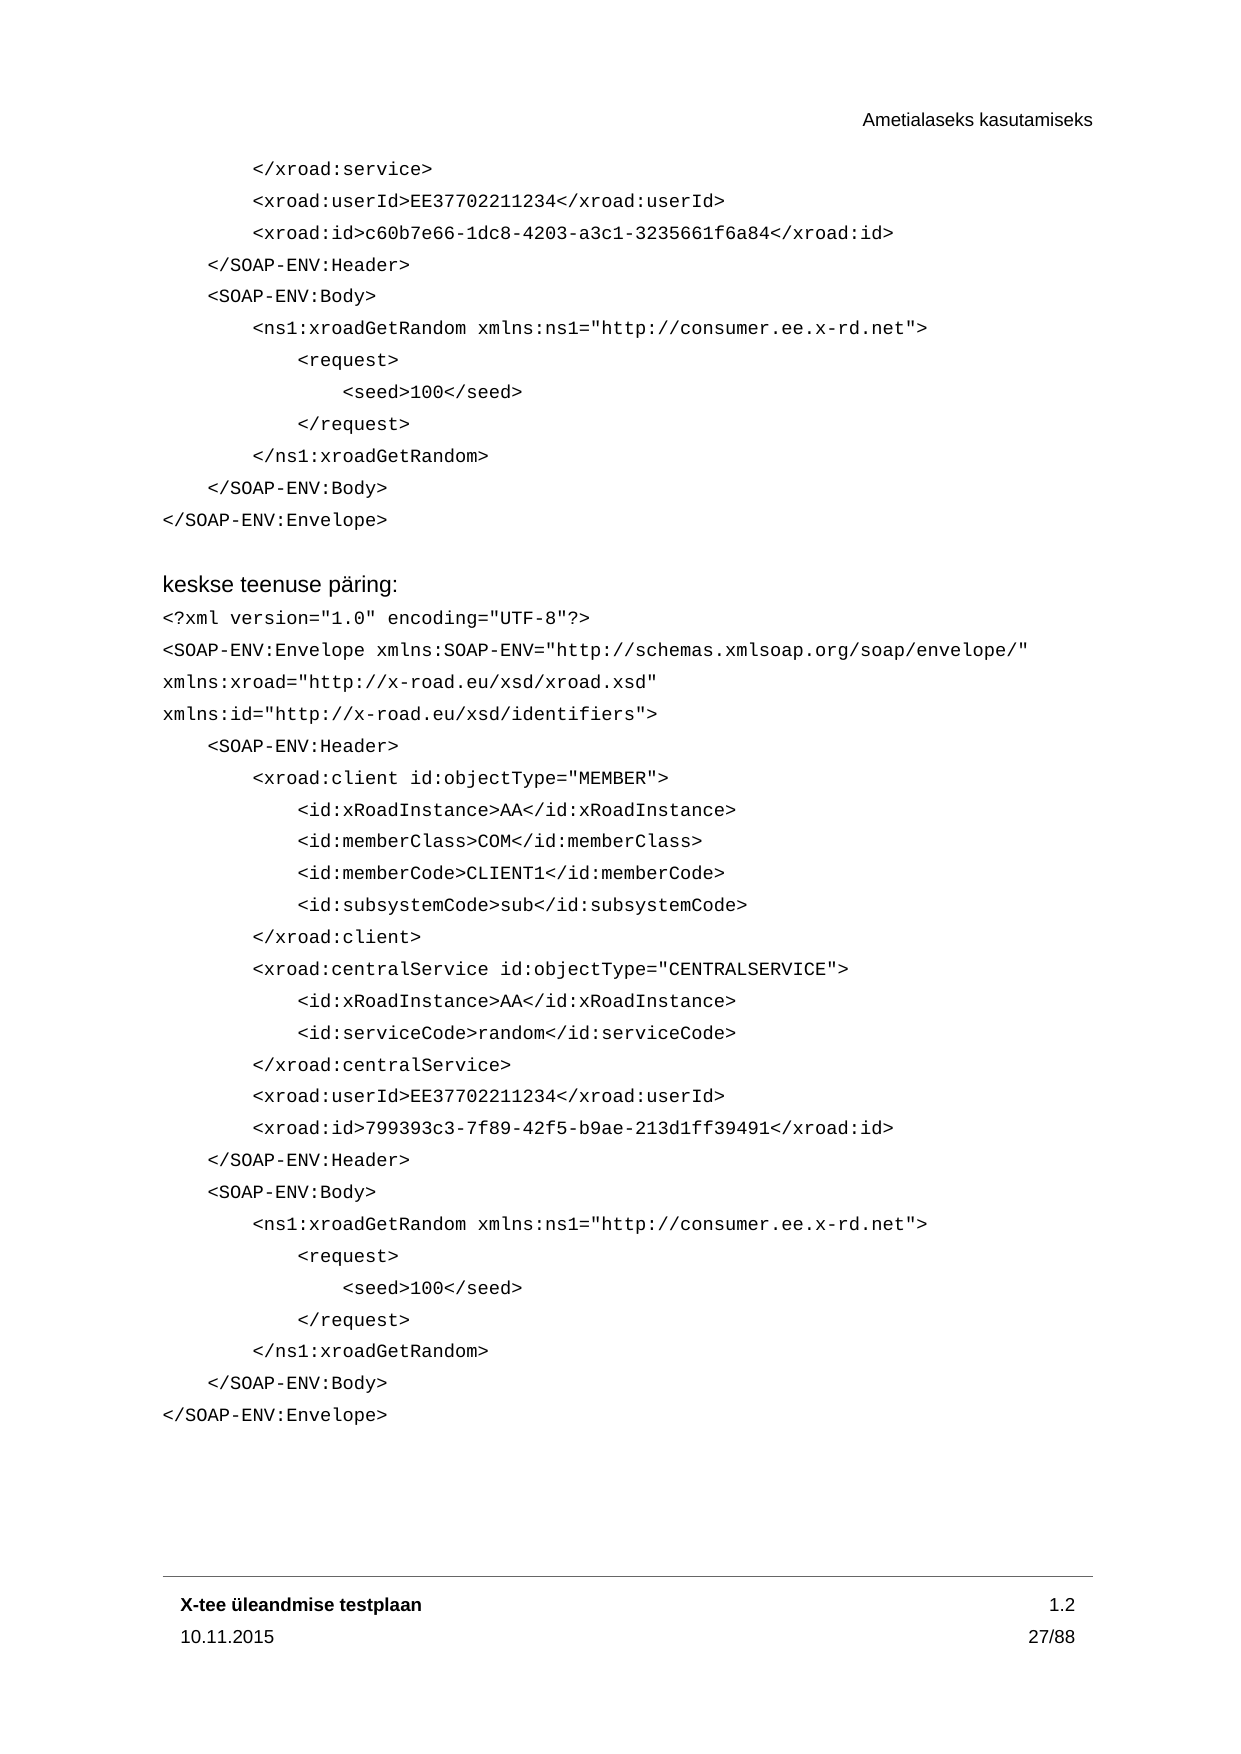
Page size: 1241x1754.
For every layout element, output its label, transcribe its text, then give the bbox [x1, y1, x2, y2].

text <request> [162, 1247, 1093, 1268]
text <id:xRoadInstance>AA</id:xRoadInstance> [162, 992, 1093, 1013]
text <id:memberClass>COM</id:memberClass> [162, 832, 1093, 853]
text </SOAP-ENV:Body> [162, 1374, 1093, 1395]
text <ns1:xroadGetRandom xmlns:ns1="http://consumer.ee.x-rd.net"> [162, 1215, 1093, 1236]
text </xroad:centralService> [162, 1055, 1093, 1077]
text <SOAP-ENV:Header> [162, 737, 1093, 758]
text </SOAP-ENV:Envelope> [162, 510, 1093, 532]
text <xroad:centralService id:objectType="CENTRALSERVICE"> [162, 960, 1093, 981]
text <seed>100</seed> [162, 1278, 1093, 1300]
text <request> [162, 351, 1093, 372]
text </ns1:xroadGetRandom> [162, 447, 1093, 468]
text <SOAP-ENV:Body> [162, 287, 1093, 308]
text <xroad:id>799393c3-7f89-42f5-b9ae-213d1ff39491</xroad:id> [162, 1119, 1093, 1140]
text </SOAP-ENV:Envelope> [162, 1406, 1093, 1427]
text </xroad:service> [162, 160, 1093, 181]
text <id:xRoadInstance>AA</id:xRoadInstance> [162, 800, 1093, 822]
text <ns1:xroadGetRandom xmlns:ns1="http://consumer.ee.x-rd.net"> [162, 319, 1093, 340]
text <id:serviceCode>random</id:serviceCode> [162, 1023, 1093, 1045]
text <xroad:client id:objectType="MEMBER"> [162, 768, 1093, 790]
text <xroad:id>c60b7e66-1dc8-4203-a3c1-3235661f6a84</xroad:id> [162, 223, 1093, 245]
text keskse teenuse päring: [162, 572, 1093, 597]
text <id:memberCode>CLIENT1</id:memberCode> [162, 864, 1093, 885]
text </ns1:xroadGetRandom> [162, 1342, 1093, 1363]
text </xroad:client> [162, 928, 1093, 949]
text <?xml version="1.0" encoding="UTF-8"?> [162, 609, 1093, 630]
text </SOAP-ENV:Body> [162, 478, 1093, 500]
text <SOAP-ENV:Body> [162, 1183, 1093, 1204]
text </SOAP-ENV:Header> [162, 1151, 1093, 1172]
text <seed>100</seed> [162, 383, 1093, 404]
text </request> [162, 1310, 1093, 1332]
text <xroad:userId>EE37702211234</xroad:userId> [162, 192, 1093, 213]
text <SOAP-ENV:Envelope xmlns:SOAP-ENV="http://schemas.xmlsoap.org/soap/envelope/" xmlns:xroad="http://x-road.eu/xsd/xroad.xsd" xmlns:id="http://x-road.eu/xsd/identifiers"> [162, 641, 1093, 726]
text </SOAP-ENV:Header> [162, 255, 1093, 277]
text <xroad:userId>EE37702211234</xroad:userId> [162, 1087, 1093, 1108]
text </request> [162, 415, 1093, 436]
text <id:subsystemCode>sub</id:subsystemCode> [162, 896, 1093, 917]
